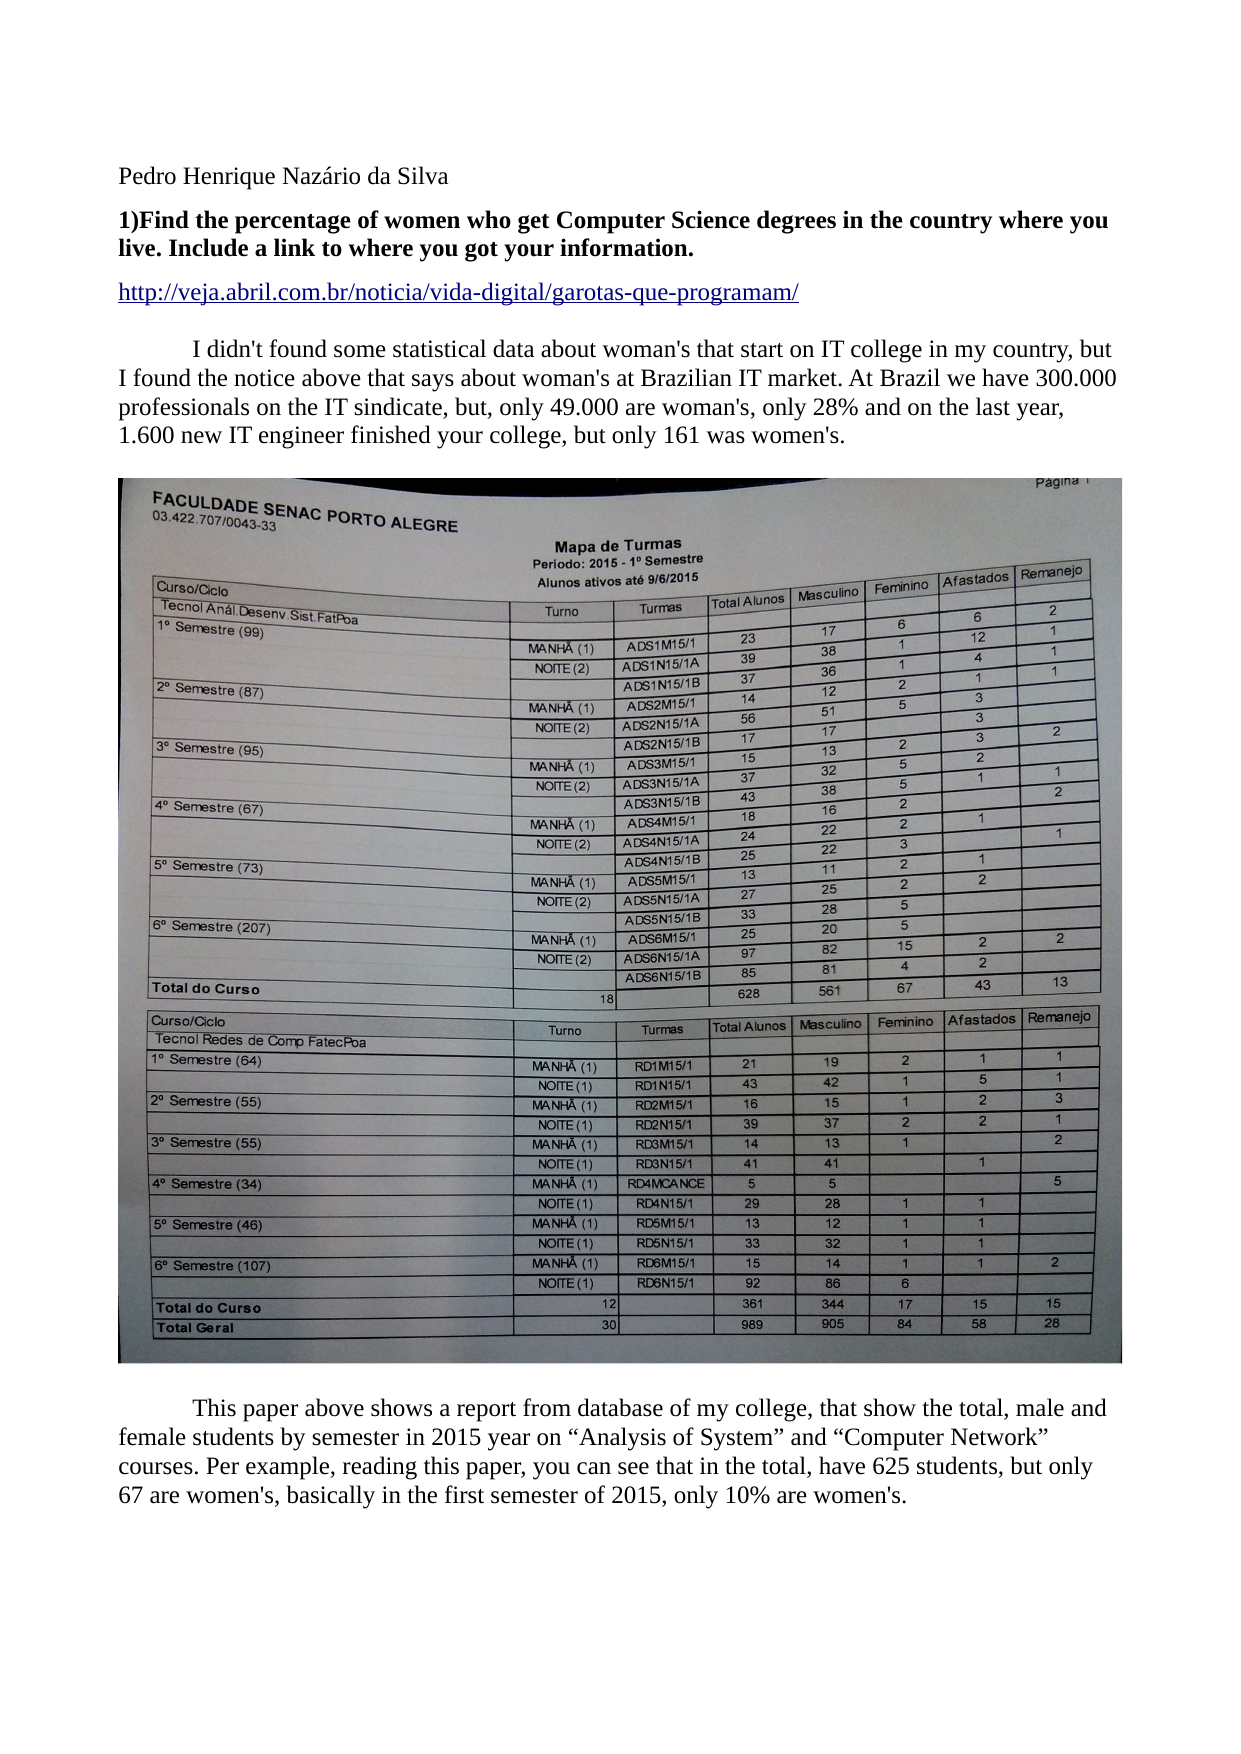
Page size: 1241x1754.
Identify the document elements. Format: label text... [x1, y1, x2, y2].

text Pedro Henrique Nazário da Silva [118, 161, 1122, 190]
text I didn't found some statistical data about woman's that start on IT college in my country, but I found the notice above that says about woman's at Brazilian IT market. At Brazil we have 300.000 professionals on the IT sindicate, but, only 49.000 are woman's, only 28% and on the last year, 1.600 new IT engineer finished your college, but only 161 was women's. [118, 334, 1122, 449]
text 1)Find the percentage of women who get Computer Science degrees in the country where you live. Include a link to where you got your information. [118, 205, 1122, 262]
text This paper above shows a report from database of my college, that show the total, male and female students by semester in 2015 year on “Analysis of System” and “Computer Network” courses. Per example, reading this paper, you can see that in the total, have 625 students, but only 67 are women's, basically in the first semester of 2015, only 10% are women's. [118, 1393, 1122, 1508]
picture [118, 478, 1123, 1365]
text http://veja.abril.com.br/noticia/vida-digital/garotas-que-programam/ [118, 277, 1122, 306]
